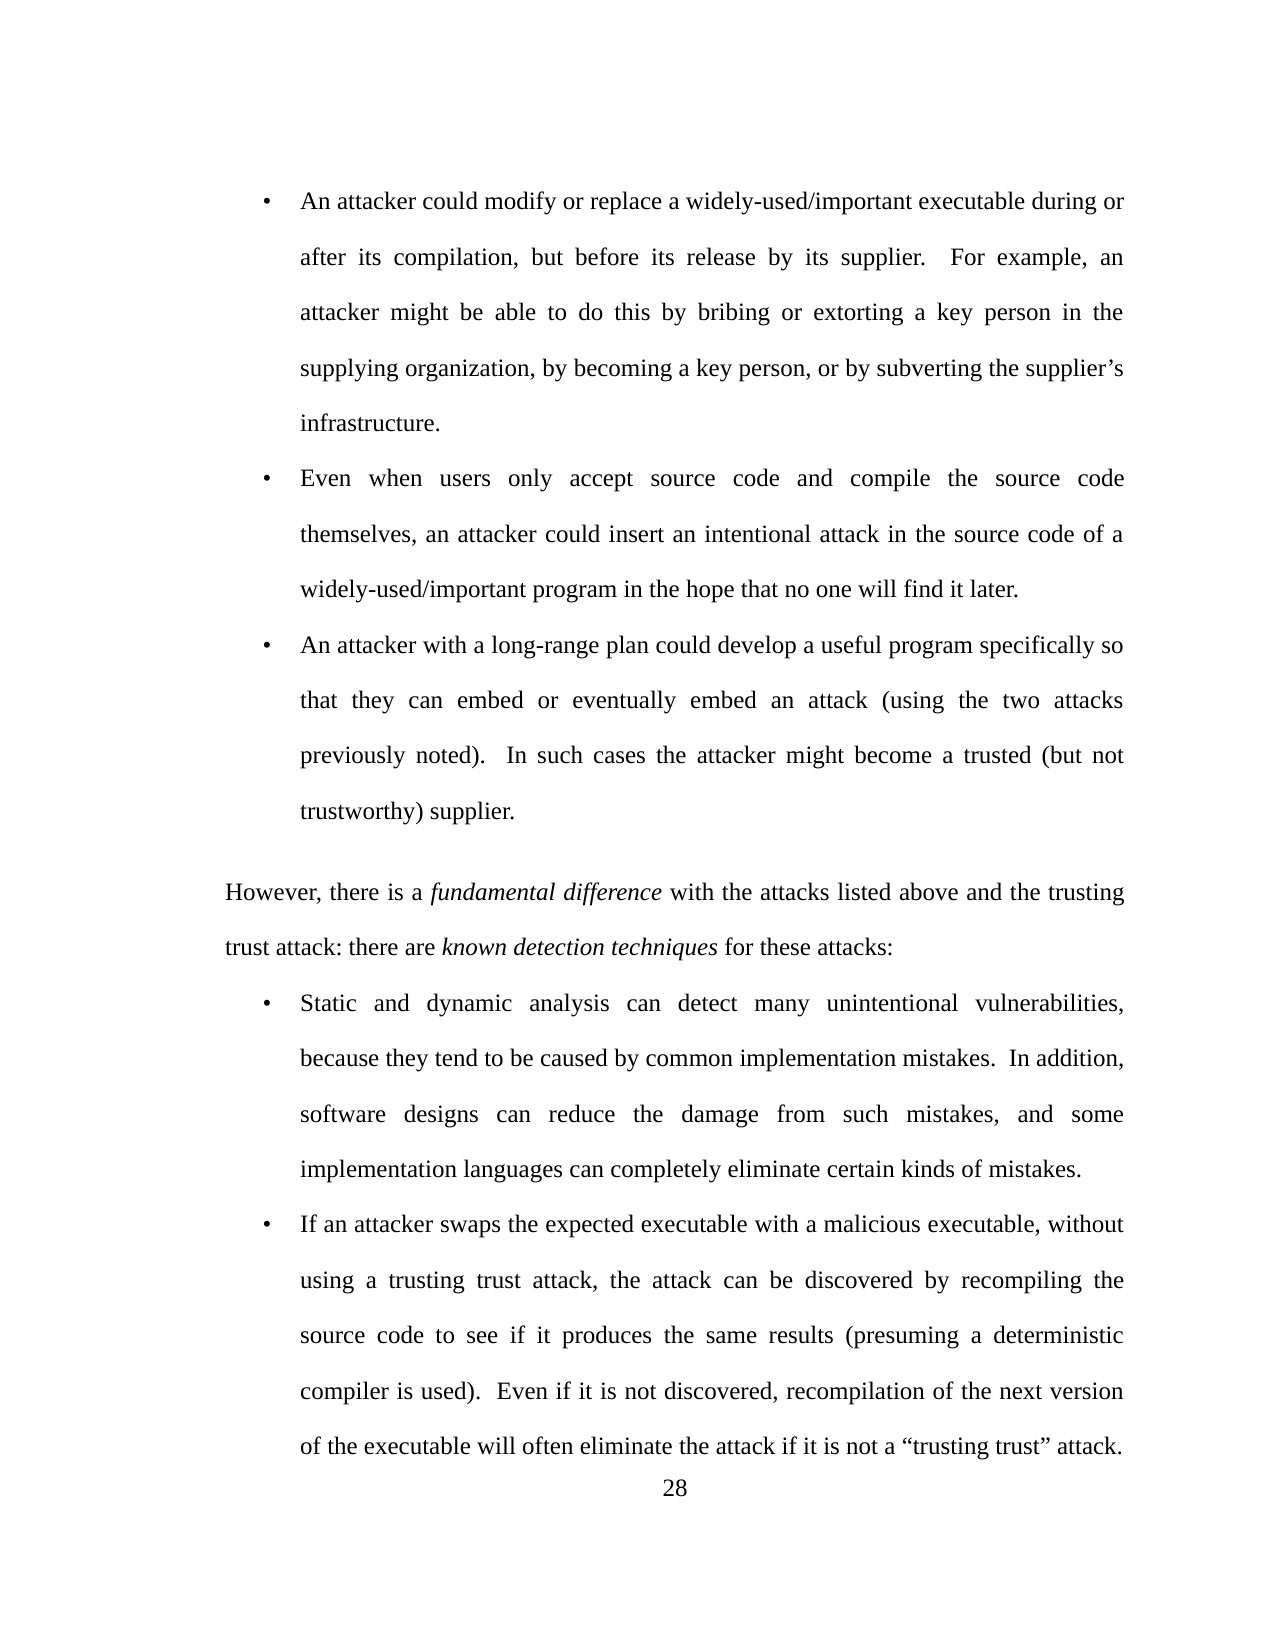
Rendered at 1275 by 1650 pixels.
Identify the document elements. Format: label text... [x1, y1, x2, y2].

list Even when users only accept source code and compile the source code themselves, an attacker could insert an intentional attack in the source code of a widely-used/important program in the hope that no one will find it later. [262, 464, 1125, 603]
text However, there is a fundamental difference with the attacks listed above and the trusting trust attack: there are known detection techniques for these attacks: [225, 878, 1125, 961]
list An attacker with a long-range plan could develop a useful program specifically so that they can embed or eventually embed an attack (using the two attacks previously noted). In such cases the attacker might become a trusted (but not trustworthy) supplier. [262, 631, 1125, 825]
list Static and dynamic analysis can detect many unintentional vulnerabilities, because they tend to be caused by common implementation mistakes. In addition, software designs can reduce the damage from such mistakes, and some implementation languages can completely eliminate certain kinds of mistakes. [262, 989, 1125, 1183]
list If an attacker swaps the expected executable with a malicious executable, without using a trusting trust attack, the attack can be discovered by recompiling the source code to see if it produces the same results (presuming a deterministic compiler is used). Even if it is not discovered, recompilation of the next version of the executable will often eliminate the attack if it is not a “trusting trust” attack. [262, 1211, 1125, 1460]
list An attacker could modify or replace a widely-used/important executable during or after its compilation, but before its release by its supplier. For example, an attacker might be able to do this by bribing or extorting a key person in the supplying organization, by becoming a key person, or by subverting the supplier’s infrastructure. [262, 187, 1125, 437]
